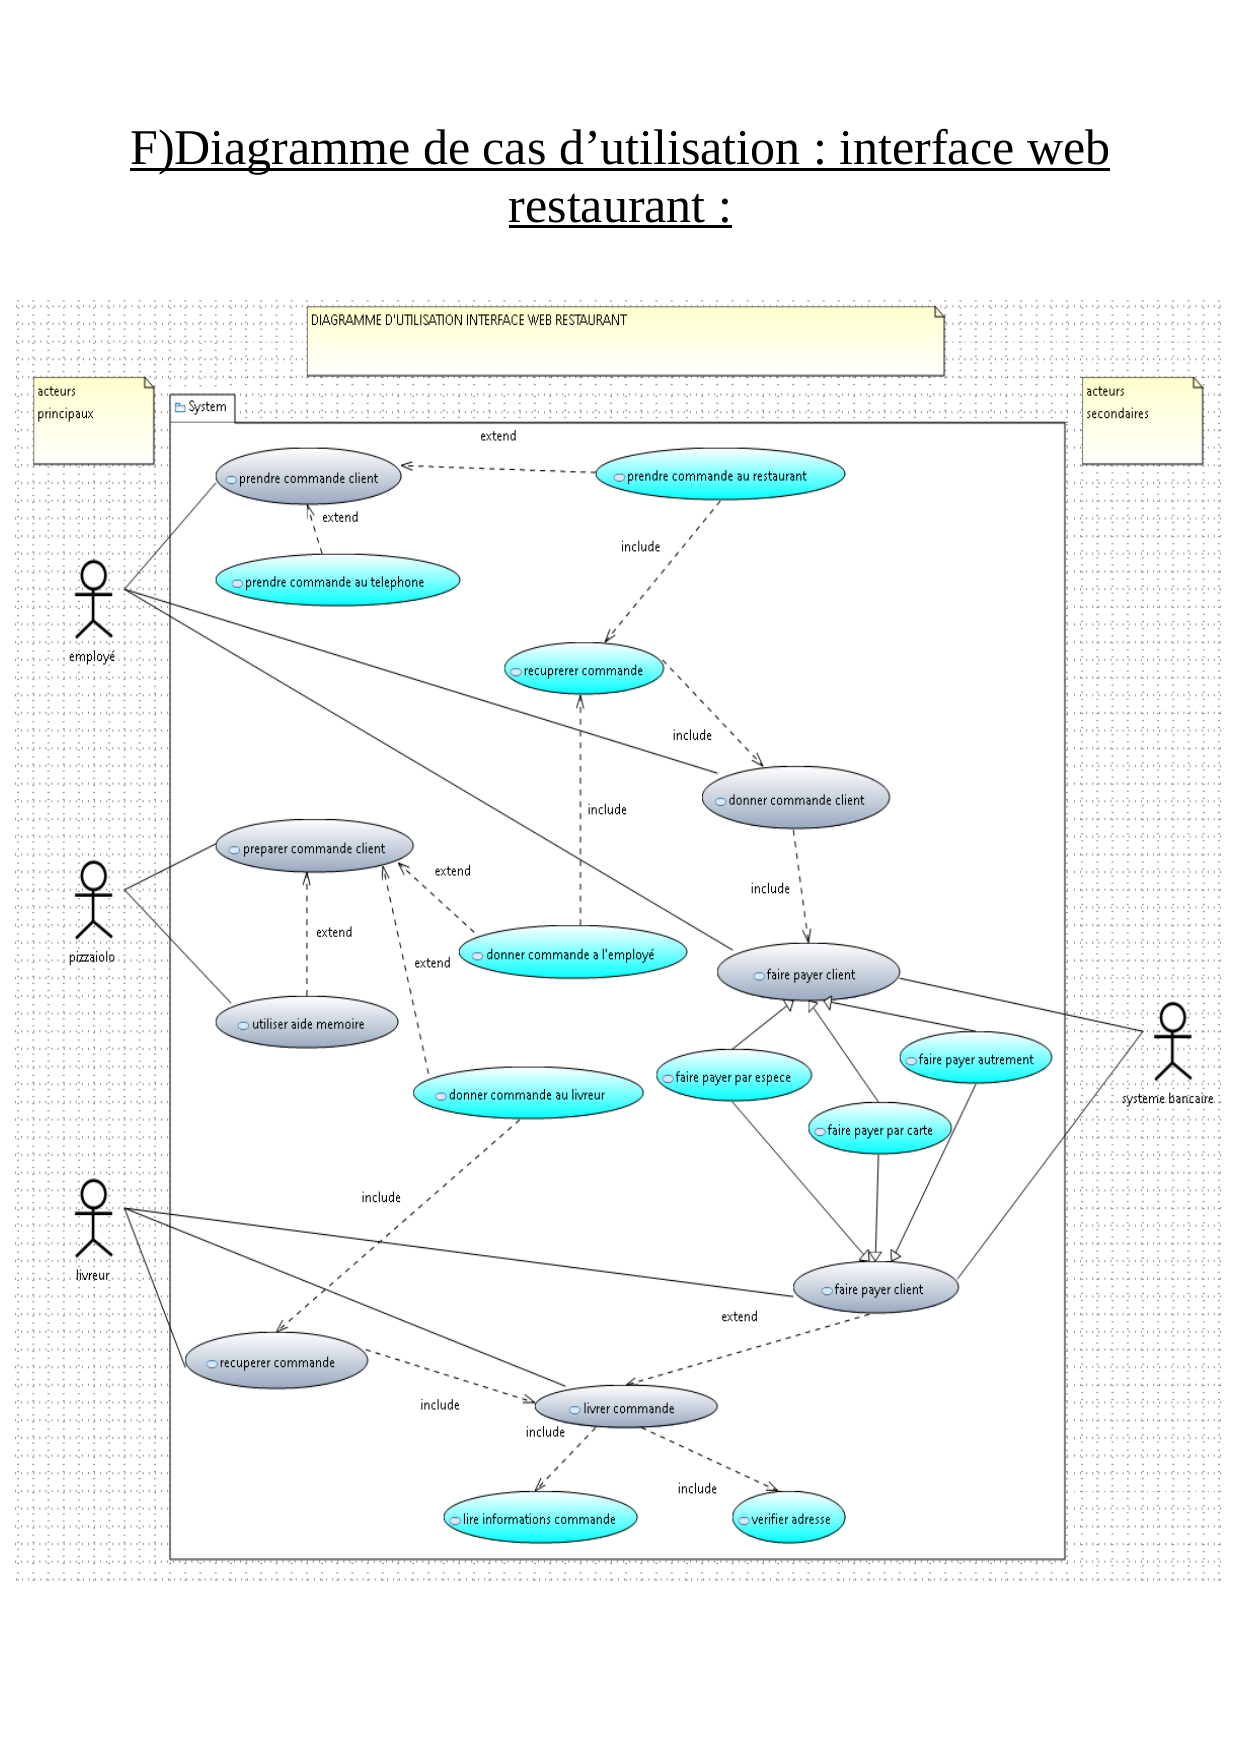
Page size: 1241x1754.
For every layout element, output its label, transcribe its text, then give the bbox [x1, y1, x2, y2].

text F)Diagramme de cas d’utilisation : interface web restaurant : [118, 118, 1122, 233]
picture [13, 299, 1226, 1583]
